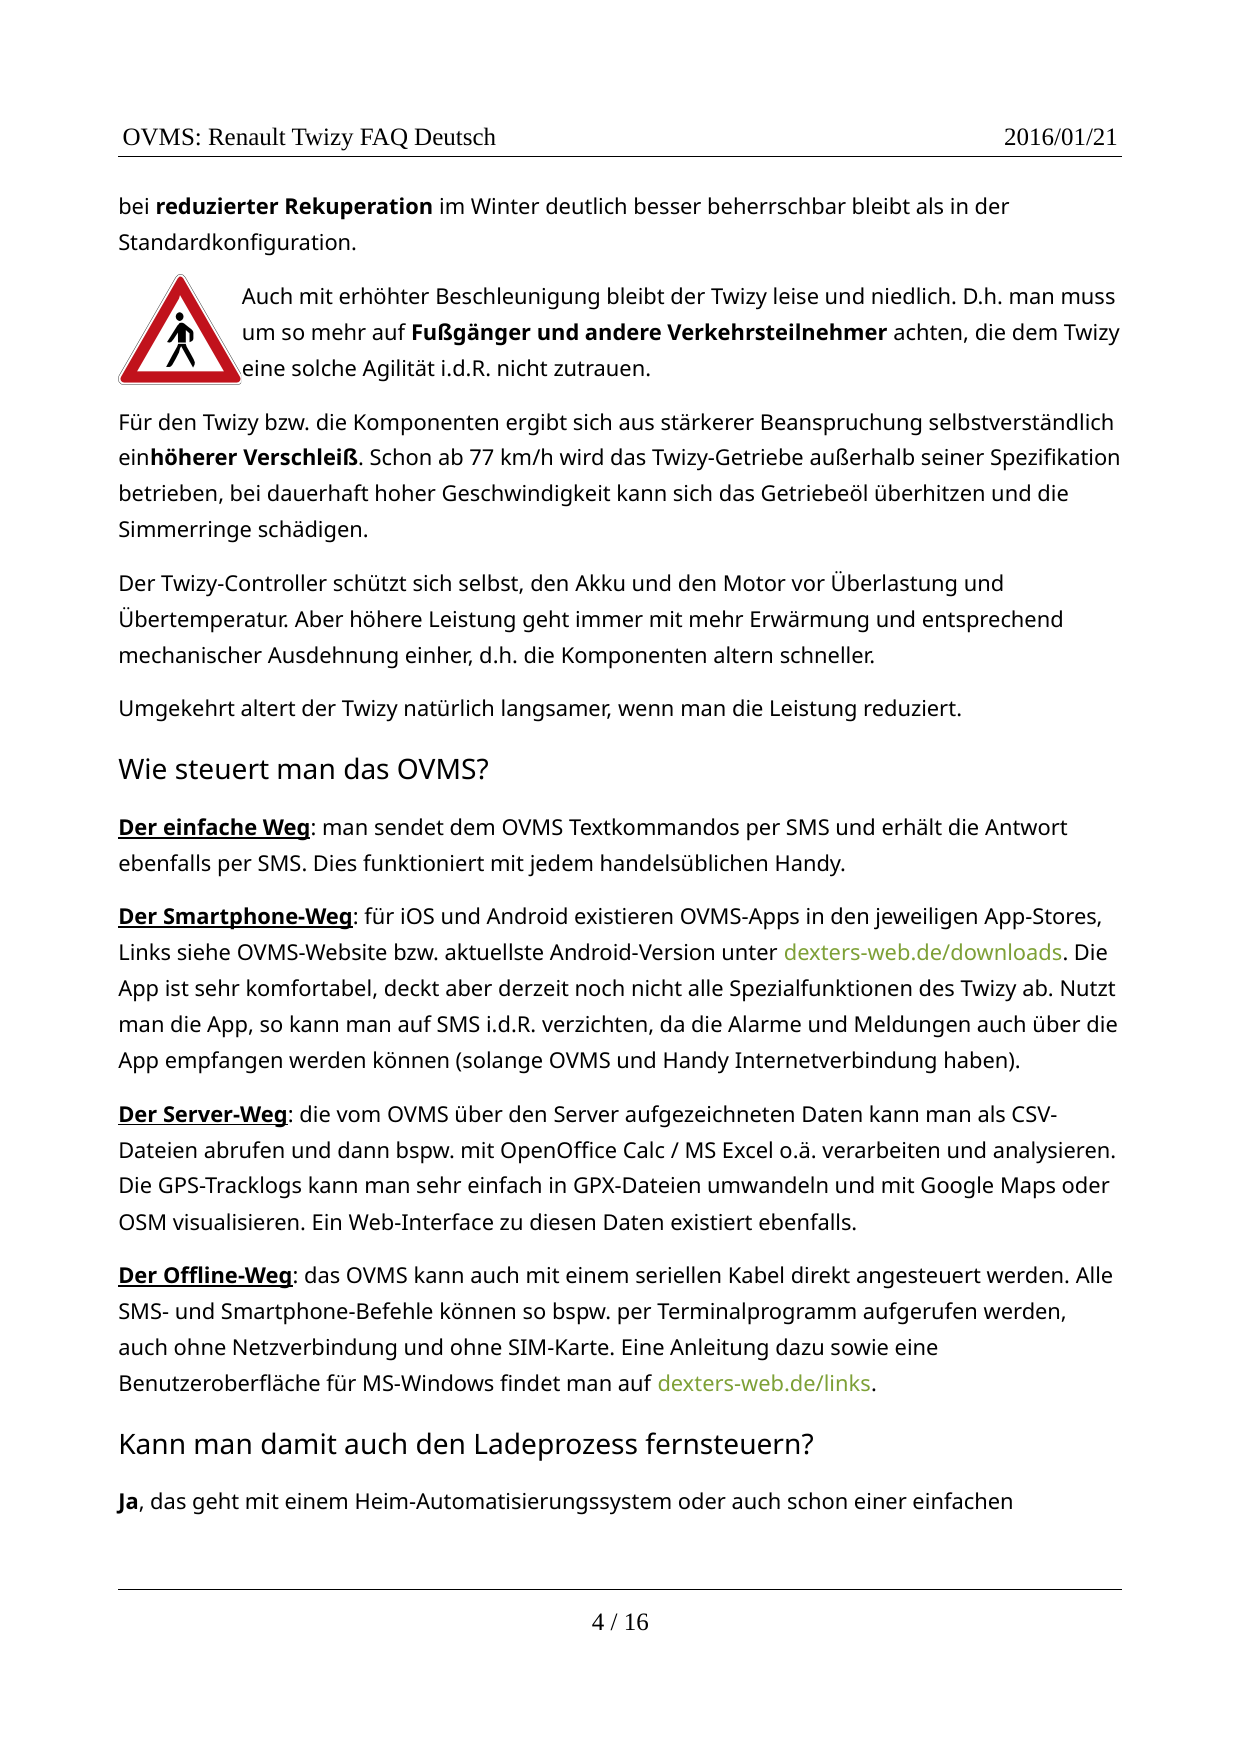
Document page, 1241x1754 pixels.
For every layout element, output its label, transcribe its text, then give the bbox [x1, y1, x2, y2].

subtitle Wie steuert man das OVMS? [118, 741, 1122, 788]
text Der einfache Weg: man sendet dem OVMS Textkommandos per SMS und erhält die Antwort ebenfalls per SMS. Dies funktioniert mit jedem handelsüblichen Handy. [118, 806, 1122, 877]
text Ja, das geht mit einem Heim-Automatisierungssystem oder auch schon einer einfachen [118, 1480, 1122, 1516]
text bei reduzierter Rekuperation im Winter deutlich besser beherrschbar bleibt als in der Standardkonfiguration. [118, 185, 1122, 257]
subtitle Kann man damit auch den Ladeprozess fernsteuern? [118, 1415, 1122, 1462]
text Der Twizy-Controller schützt sich selbst, den Akku und den Motor vor Überlastung und Übertemperatur. Aber höhere Leistung geht immer mit mehr Erwärmung und entsprechend mechanischer Ausdehnung einher, d.h. die Komponenten altern schneller. [118, 562, 1122, 669]
text Der Offline-Weg: das OVMS kann auch mit einem seriellen Kabel direkt angesteuert werden. Alle SMS- und Smartphone-Befehle können so bspw. per Terminalprogramm aufgerufen werden, auch ohne Netzverbindung und ohne SIM-Karte. Eine Anleitung dazu sowie eine Benutzeroberfläche für MS-Windows findet man auf dexters-web.de/links. [118, 1254, 1122, 1398]
picture [118, 274, 242, 385]
text Der Smartphone-Weg: für iOS und Android existieren OVMS-Apps in den jeweiligen App-Stores, Links siehe OVMS-Website bzw. aktuellste Android-Version unter dexters-web.de/downloads. Die App ist sehr komfortabel, deckt aber derzeit noch nicht alle Spezialfunktionen des Twizy ab. Nutzt man die App, so kann man auf SMS i.d.R. verzichten, da die Alarme und Meldungen auch über die App empfangen werden können (solange OVMS und Handy Internetverbindung haben). [118, 895, 1122, 1075]
text Umgekehrt altert der Twizy natürlich langsamer, wenn man die Leistung reduziert. [118, 687, 1122, 723]
text Auch mit erhöhter Beschleunigung bleibt der Twizy leise und niedlich. D.h. man muss um so mehr auf Fußgänger und andere Verkehrsteilnehmer achten, die dem Twizy eine solche Agilität i.d.R. nicht zutrauen. [242, 275, 1122, 383]
text Der Server-Weg: die vom OVMS über den Server aufgezeichneten Daten kann man als CSV-Dateien abrufen und dann bspw. mit OpenOffice Calc / MS Excel o.ä. verarbeiten und analysieren. Die GPS-Tracklogs kann man sehr einfach in GPX-Dateien umwandeln und mit Google Maps oder OSM visualisieren. Ein Web-Interface zu diesen Daten existiert ebenfalls. [118, 1092, 1122, 1236]
text Für den Twizy bzw. die Komponenten ergibt sich aus stärkerer Beanspruchung selbstverständlich einhöherer Verschleiß. Schon ab 77 km/h wird das Twizy-Getriebe außerhalb seiner Spezifikation betrieben, bei dauerhaft hoher Geschwindigkeit kann sich das Getriebeöl überhitzen und die Simmerringe schädigen. [118, 400, 1122, 544]
